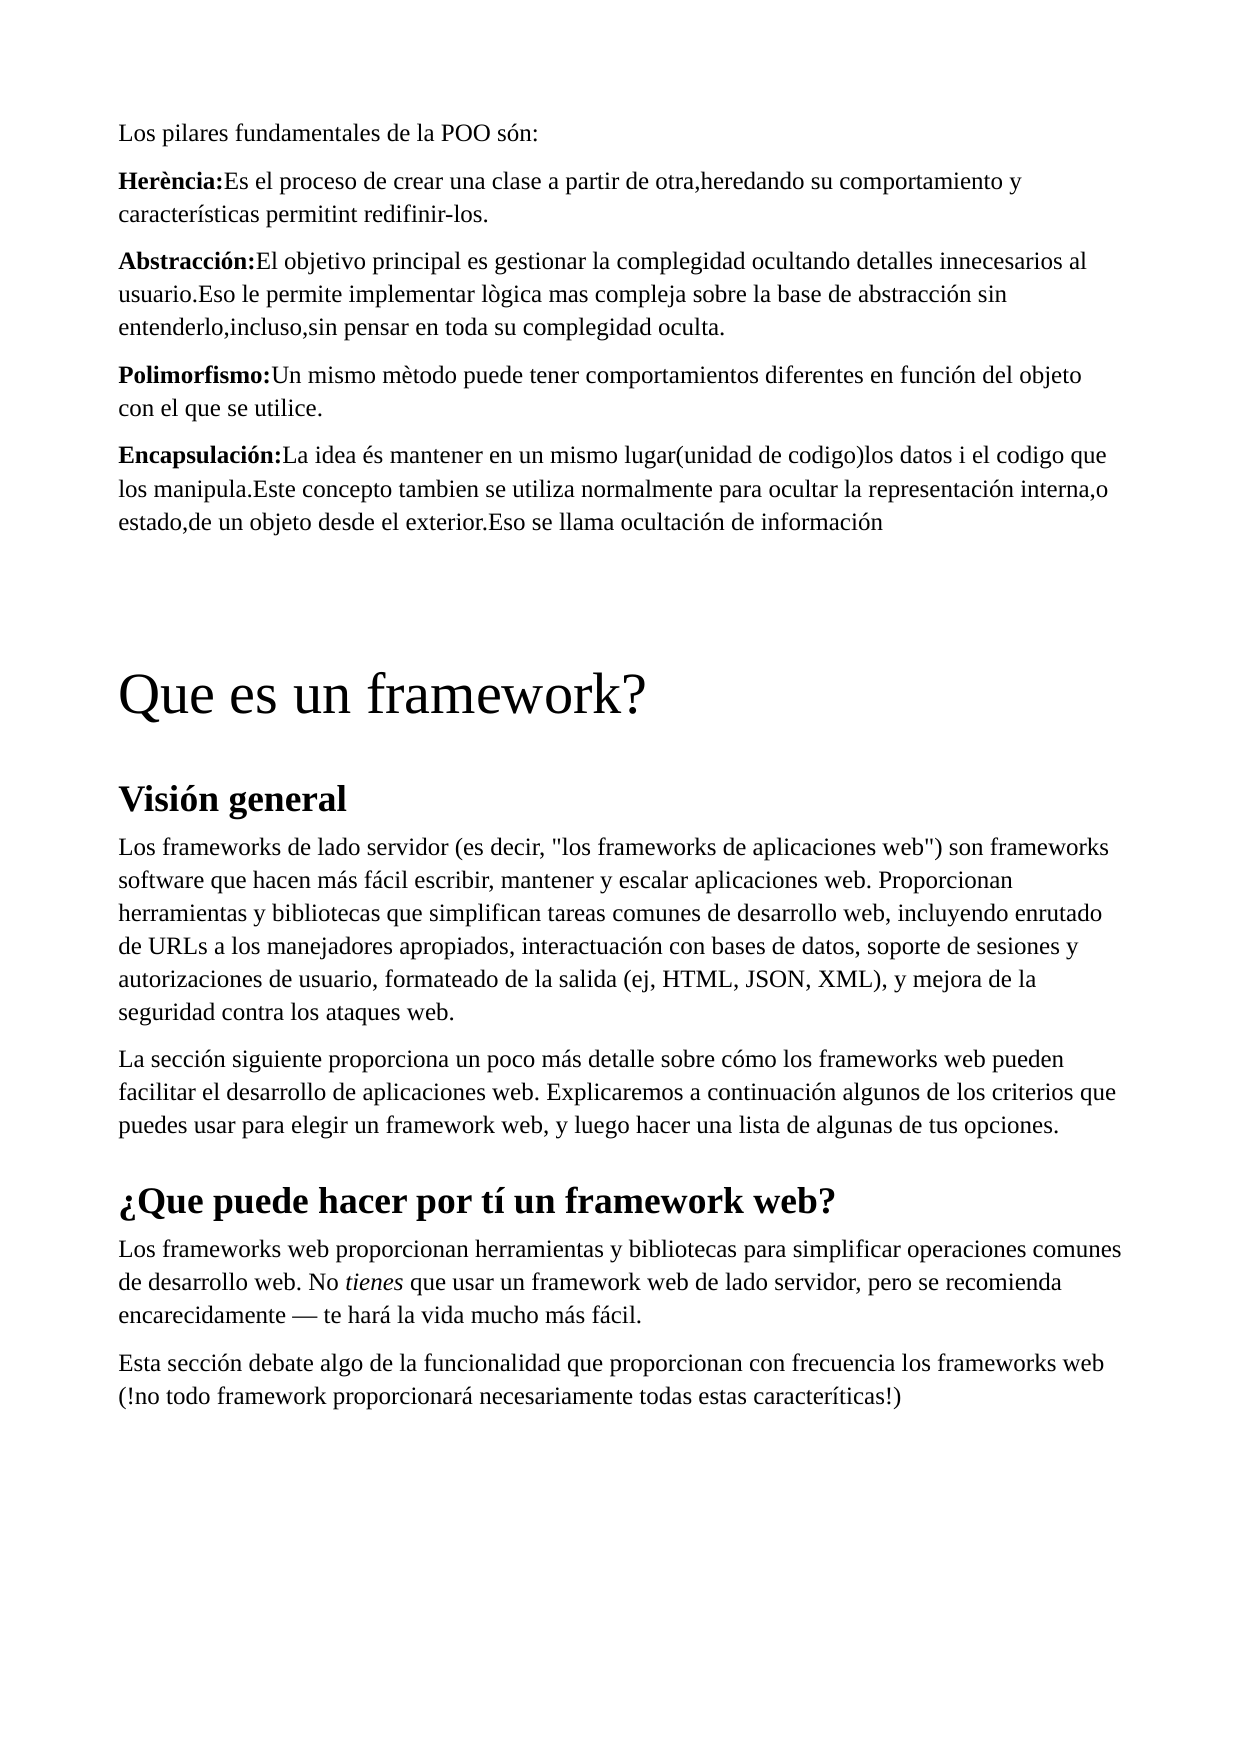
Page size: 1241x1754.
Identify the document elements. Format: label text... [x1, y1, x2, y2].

text Esta sección debate algo de la funcionalidad que proporcionan con frecuencia los frameworks web (!no todo framework proporcionará necesariamente todas estas caracteríticas!) [118, 1348, 1122, 1410]
text Abstracción:El objetivo principal es gestionar la complegidad ocultando detalles innecesarios al usuario.Eso le permite implementar lògica mas compleja sobre la base de abstracción sin entenderlo,incluso,sin pensar en toda su complegidad oculta. [118, 246, 1122, 341]
text Los frameworks web proporcionan herramientas y bibliotecas para simplificar operaciones comunes de desarrollo web. No tienes que usar un framework web de lado servidor, pero se recomienda encarecidamente — te hará la vida mucho más fácil. [118, 1234, 1122, 1329]
text Encapsulación:La idea és mantener en un mismo lugar(unidad de codigo)los datos i el codigo que los manipula.Este concepto tambien se utiliza normalmente para ocultar la representación interna,o estado,de un objeto desde el exterior.Eso se llama ocultación de información [118, 441, 1122, 535]
text Los pilares fundamentales de la POO són: [118, 118, 1122, 147]
subtitle ¿Que puede hacer por tí un framework web? [118, 1179, 1122, 1222]
text Los frameworks de lado servidor (es decir, "los frameworks de aplicaciones web") son frameworks software que hacen más fácil escribir, mantener y escalar aplicaciones web. Proporcionan herramientas y bibliotecas que simplifican tareas comunes de desarrollo web, incluyendo enrutado de URLs a los manejadores apropiados, interactuación con bases de datos, soporte de sesiones y autorizaciones de usuario, formateado de la salida (ej, HTML, JSON, XML), y mejora de la seguridad contra los ataques web. [118, 832, 1122, 1026]
subtitle Visión general [118, 776, 1122, 819]
text Herència:Es el proceso de crear una clase a partir de otra,heredando su comportamiento y características permitint redifinir-los. [118, 166, 1122, 227]
text Que es un framework? [118, 659, 1122, 726]
text La sección siguiente proporciona un poco más detalle sobre cómo los frameworks web pueden facilitar el desarrollo de aplicaciones web. Explicaremos a continuación algunos de los criterios que puedes usar para elegir un framework web, y luego hacer una lista de algunas de tus opciones. [118, 1044, 1122, 1139]
text Polimorfismo:Un mismo mètodo puede tener comportamientos diferentes en función del objeto con el que se utilice. [118, 360, 1122, 422]
